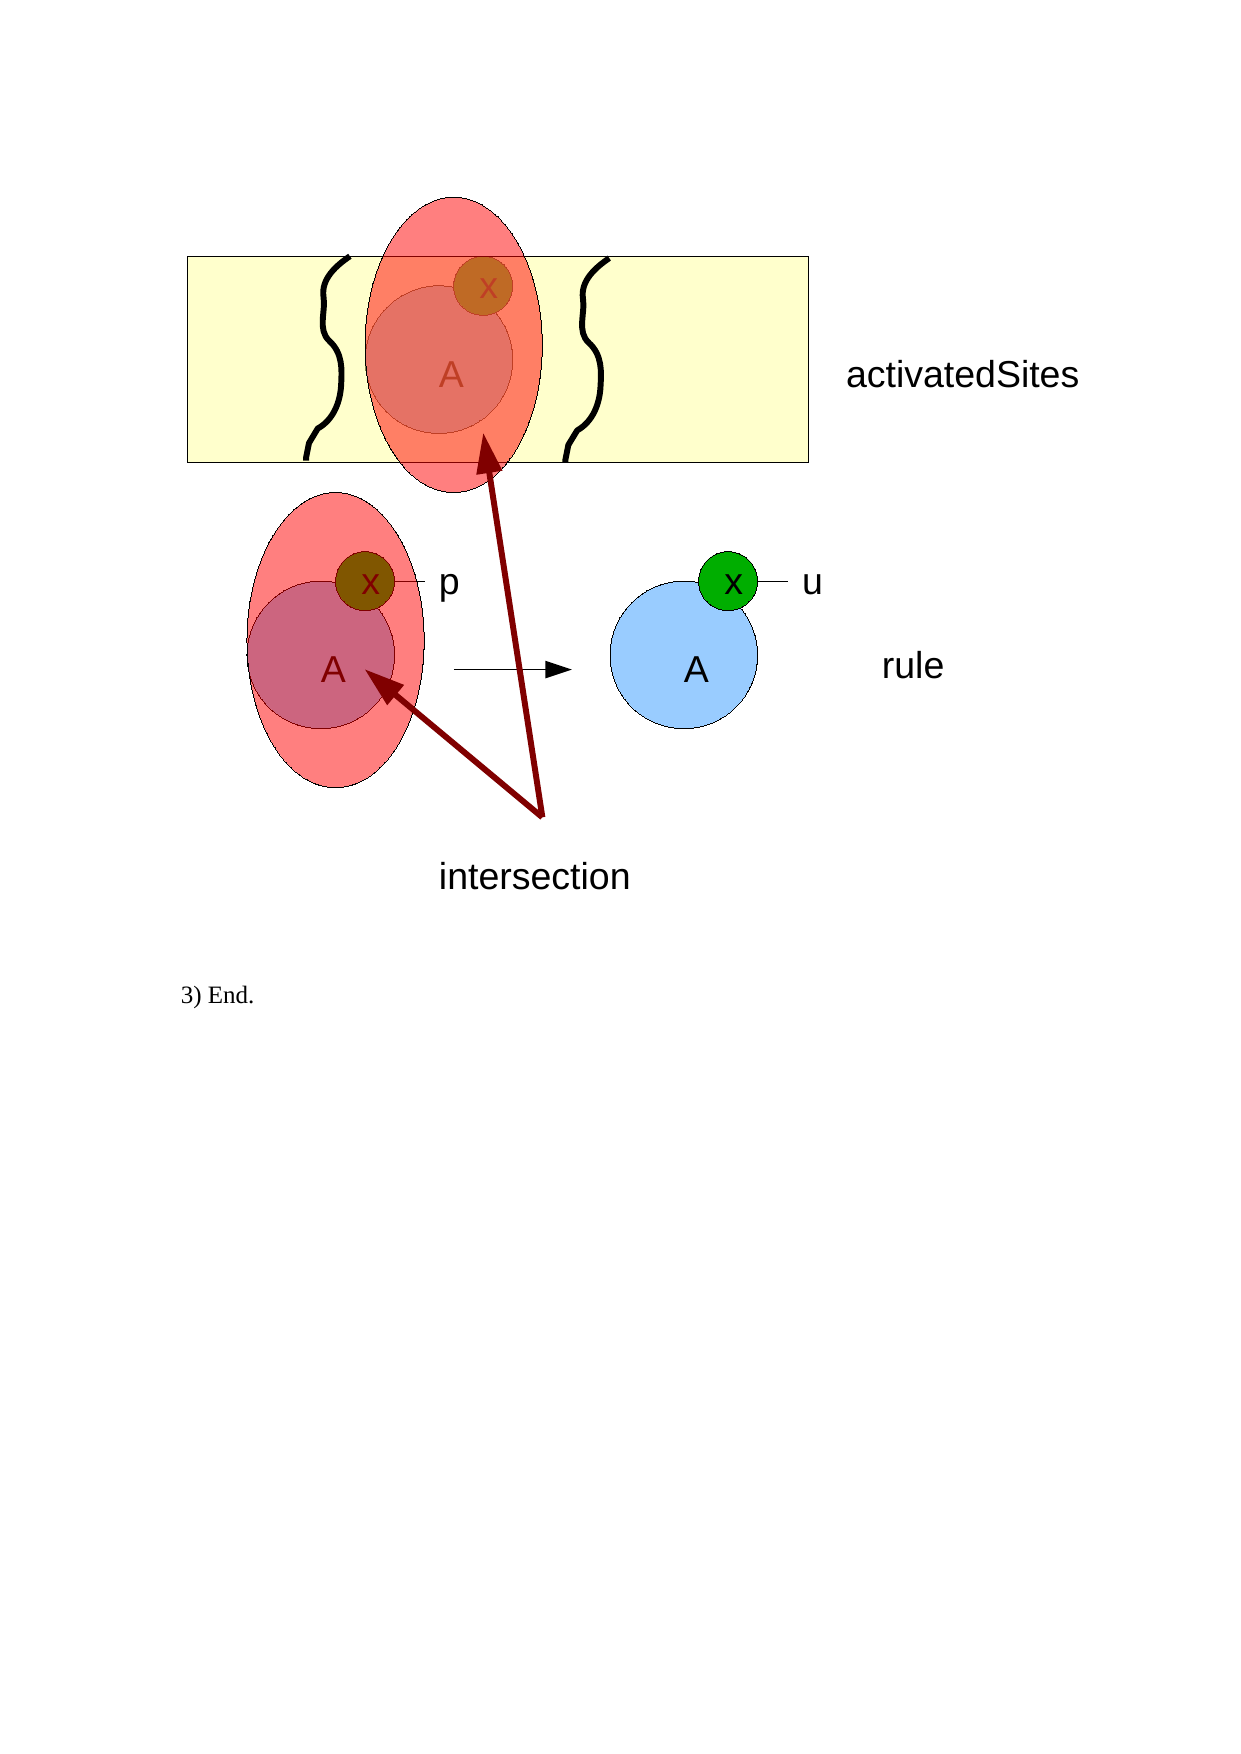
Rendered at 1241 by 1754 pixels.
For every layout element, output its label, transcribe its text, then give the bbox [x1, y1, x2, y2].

text 3) End. [118, 981, 1122, 1009]
